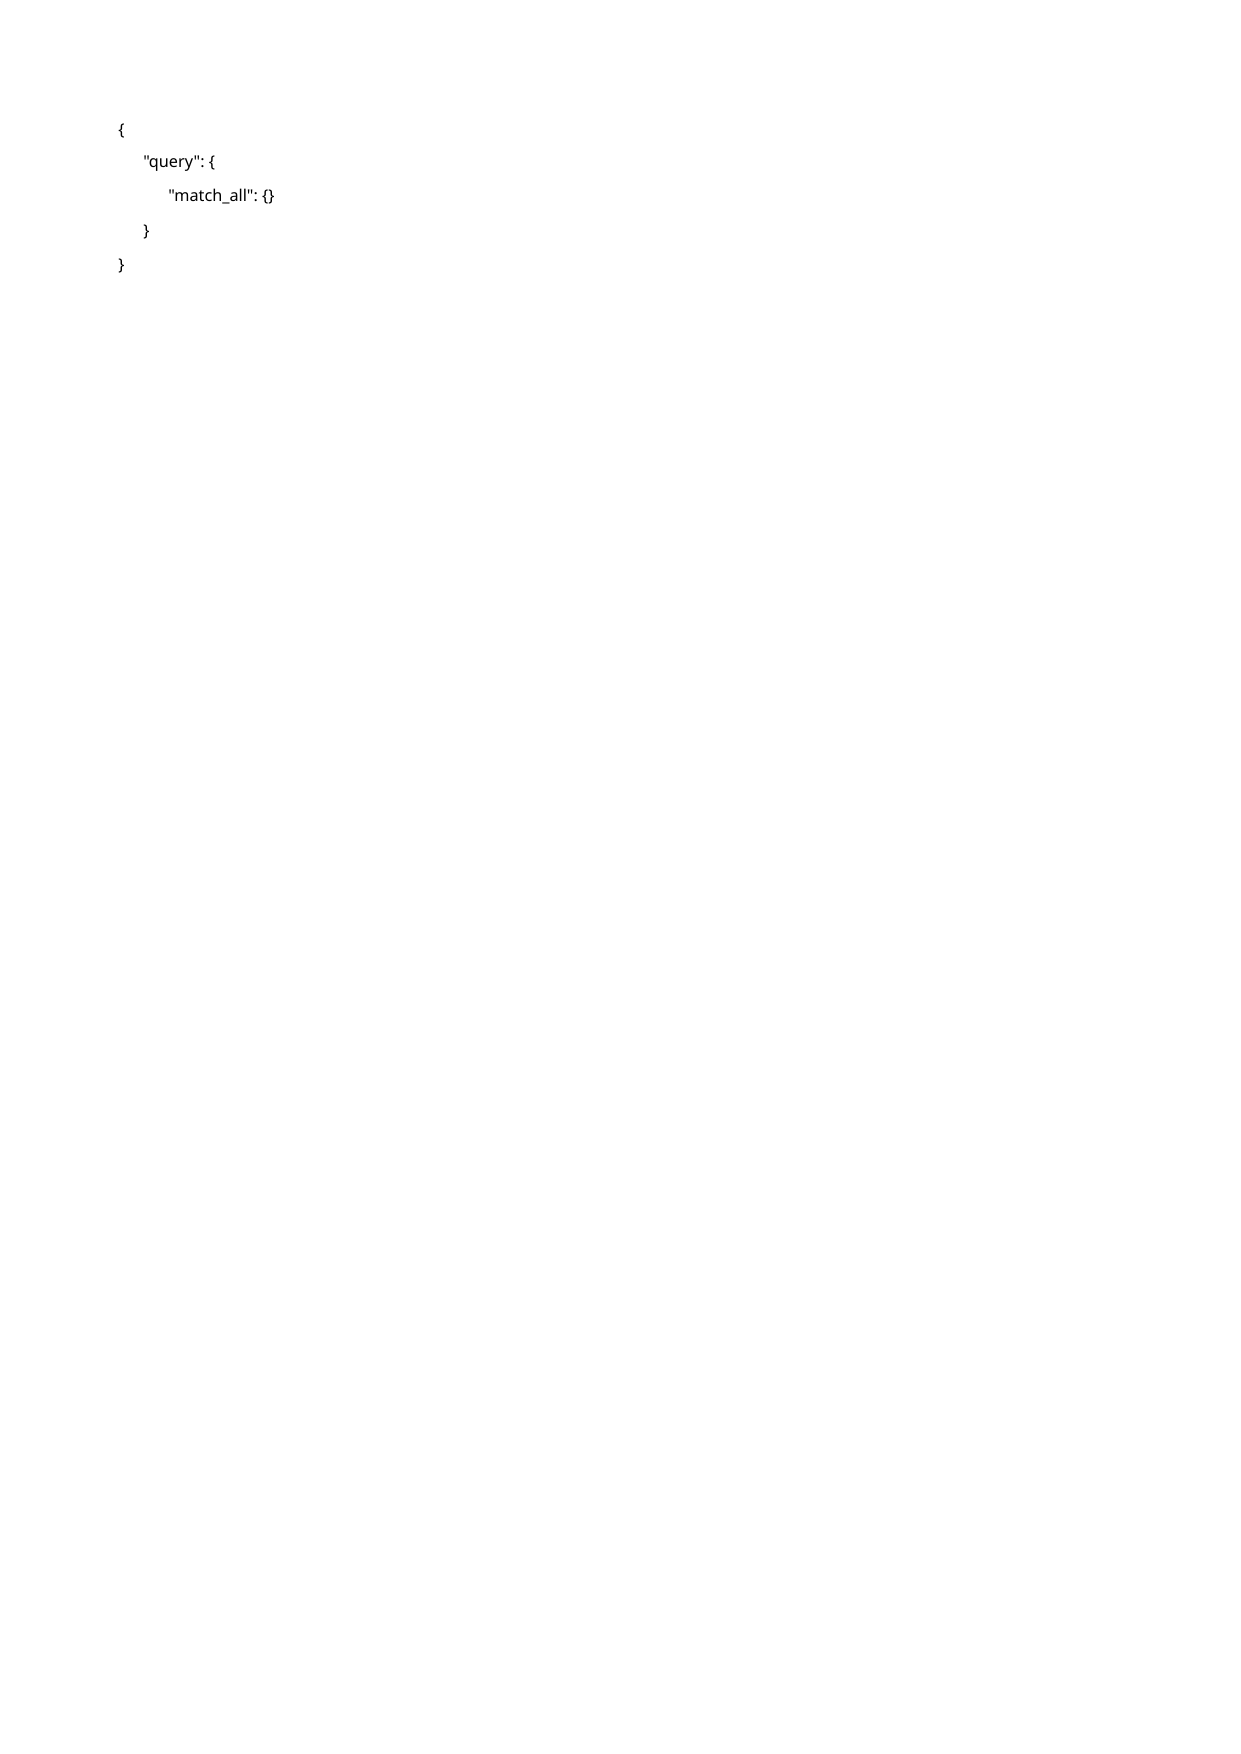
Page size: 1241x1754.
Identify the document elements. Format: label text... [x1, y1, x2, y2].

text } [118, 253, 1122, 275]
text } [118, 219, 1122, 242]
text "query": { [118, 150, 1122, 174]
text "match_all": {} [118, 184, 1122, 208]
text { [118, 118, 1122, 140]
